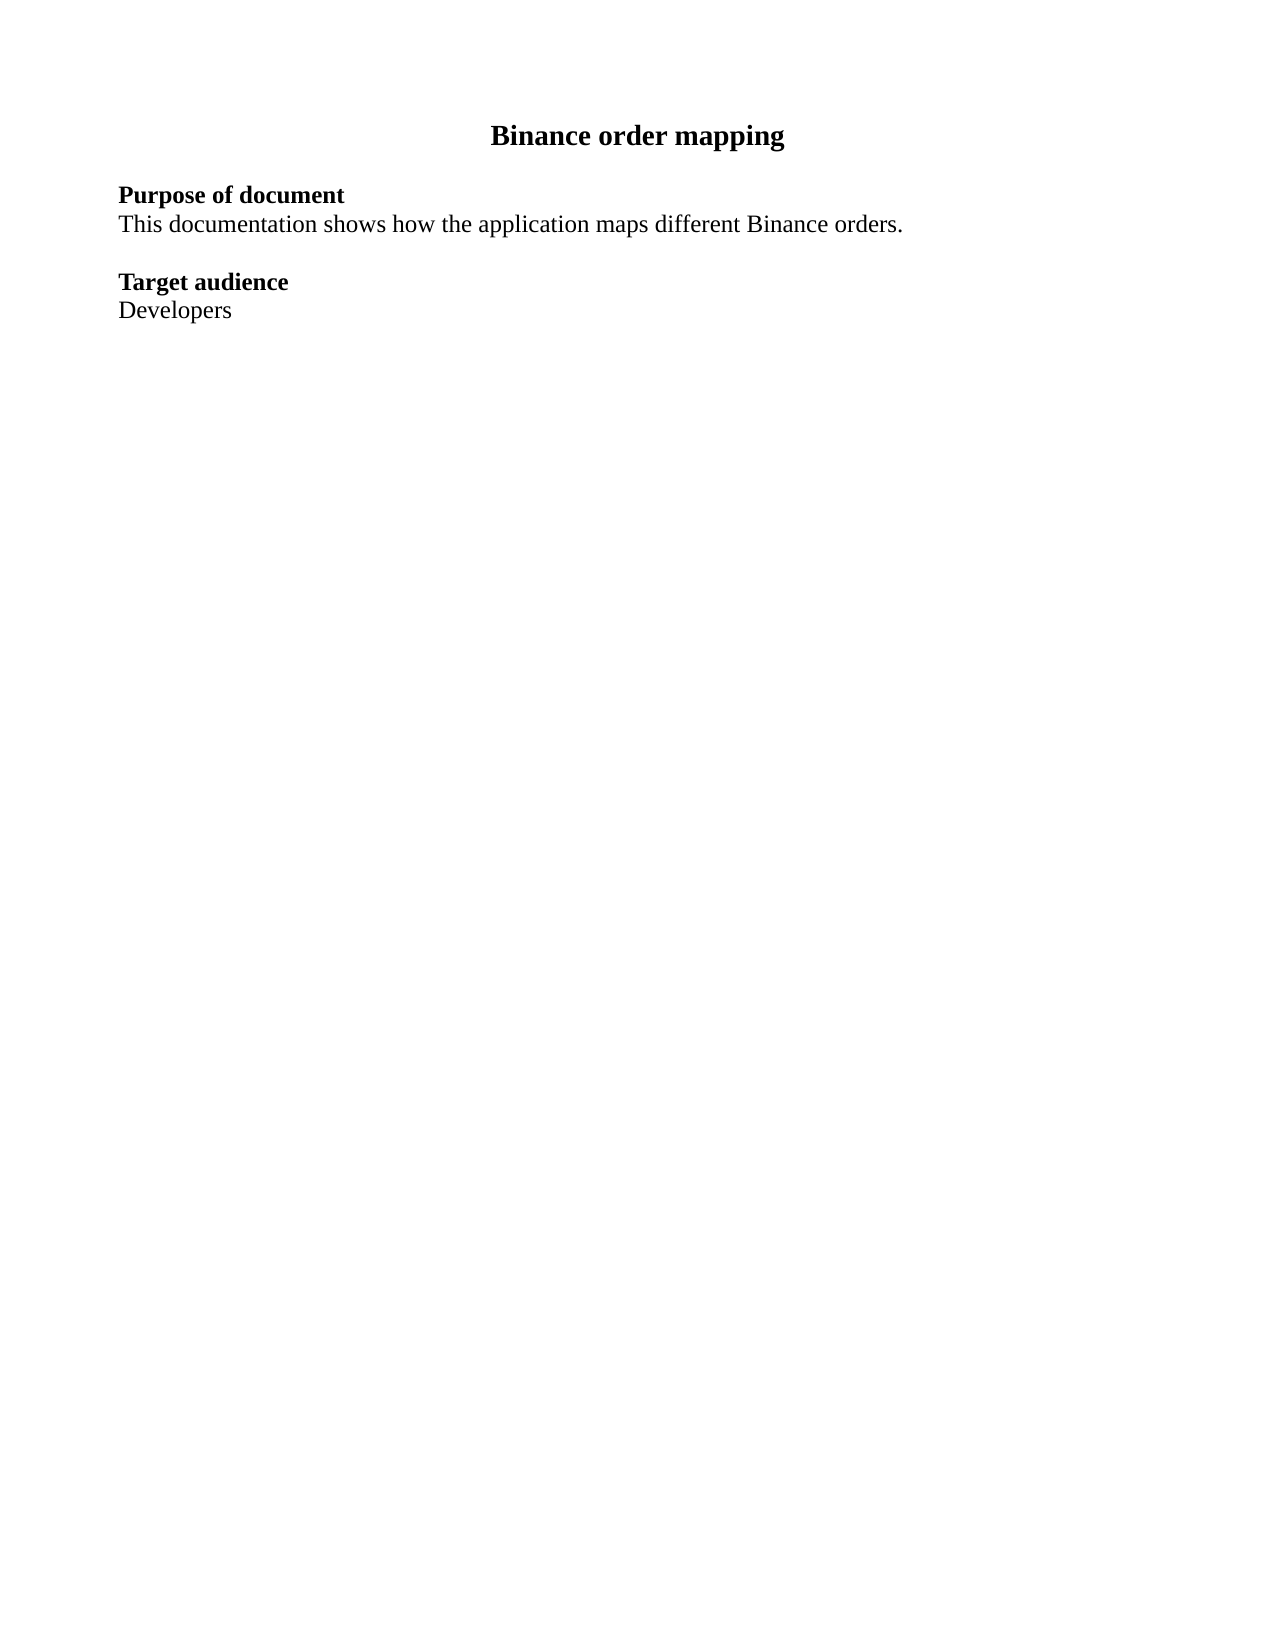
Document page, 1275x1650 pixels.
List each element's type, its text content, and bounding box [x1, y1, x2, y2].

text Developers [118, 295, 1157, 324]
text Purpose of document [118, 180, 1157, 209]
text Binance order mapping [118, 118, 1157, 152]
text Target audience [118, 267, 1157, 295]
text This documentation shows how the application maps different Binance orders. [118, 209, 1157, 238]
